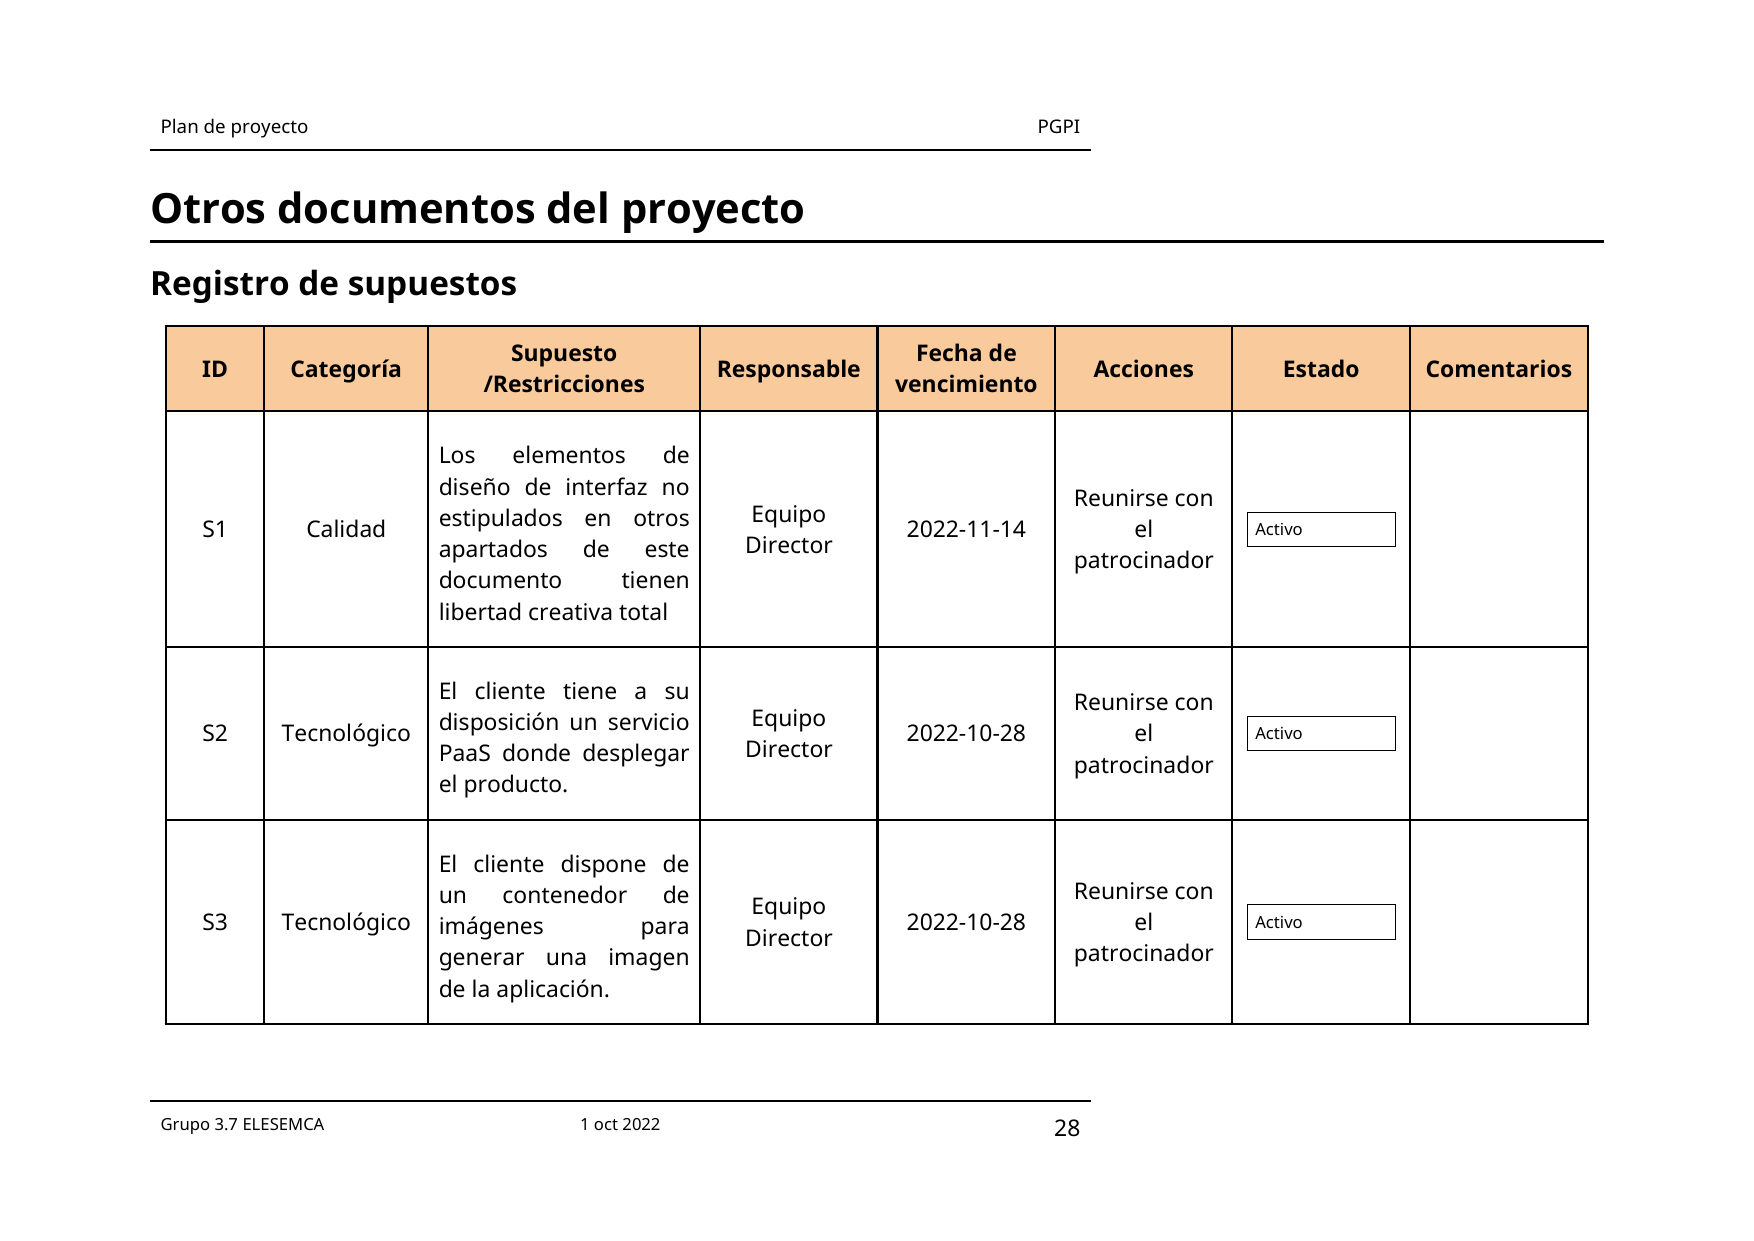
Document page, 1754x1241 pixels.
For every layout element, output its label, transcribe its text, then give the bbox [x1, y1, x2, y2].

table_cell 2022-10-28 [879, 821, 1054, 1023]
table_cell [1411, 648, 1587, 818]
table_cell Reunirse con el patrocinador [1056, 412, 1231, 646]
table_header Supuesto /Restricciones [429, 327, 699, 410]
table_header ID [167, 327, 263, 410]
table_cell [1411, 821, 1587, 1023]
table_cell S1 [167, 412, 263, 646]
table_cell Reunirse con el patrocinador [1056, 648, 1231, 818]
table_cell [1233, 821, 1409, 1023]
table_cell 2022-10-28 [879, 648, 1054, 818]
table_cell [1233, 412, 1409, 646]
table_header Fecha de vencimiento [879, 327, 1054, 410]
table_header Categoría [265, 327, 427, 410]
table_cell Calidad [265, 412, 427, 646]
table_header Estado [1233, 327, 1409, 410]
table_cell S3 [167, 821, 263, 1023]
subtitle Registro de supuestos [150, 260, 1604, 305]
table_header Responsable [701, 327, 876, 410]
table_cell El cliente tiene a su disposición un servicio PaaS donde desplegar el producto. [429, 648, 699, 818]
table_cell Equipo Director [701, 821, 876, 1023]
table_cell Los elementos de diseño de interfaz no estipulados en otros apartados de este documento tienen libertad creativa total [429, 412, 699, 646]
table_cell [1233, 648, 1409, 818]
table_header Acciones [1056, 327, 1231, 410]
table_cell Equipo Director [701, 412, 876, 646]
table_cell S2 [167, 648, 263, 818]
table_cell Equipo Director [701, 648, 876, 818]
table_header Comentarios [1411, 327, 1587, 410]
table_cell Reunirse con el patrocinador [1056, 821, 1231, 1023]
table_cell 2022-11-14 [879, 412, 1054, 646]
table_cell El cliente dispone de un contenedor de imágenes para generar una imagen de la aplicación. [429, 821, 699, 1023]
table_cell Tecnológico [265, 648, 427, 818]
table_cell Tecnológico [265, 821, 427, 1023]
table_cell [1411, 412, 1587, 646]
subtitle Otros documentos del proyecto [150, 179, 1604, 240]
